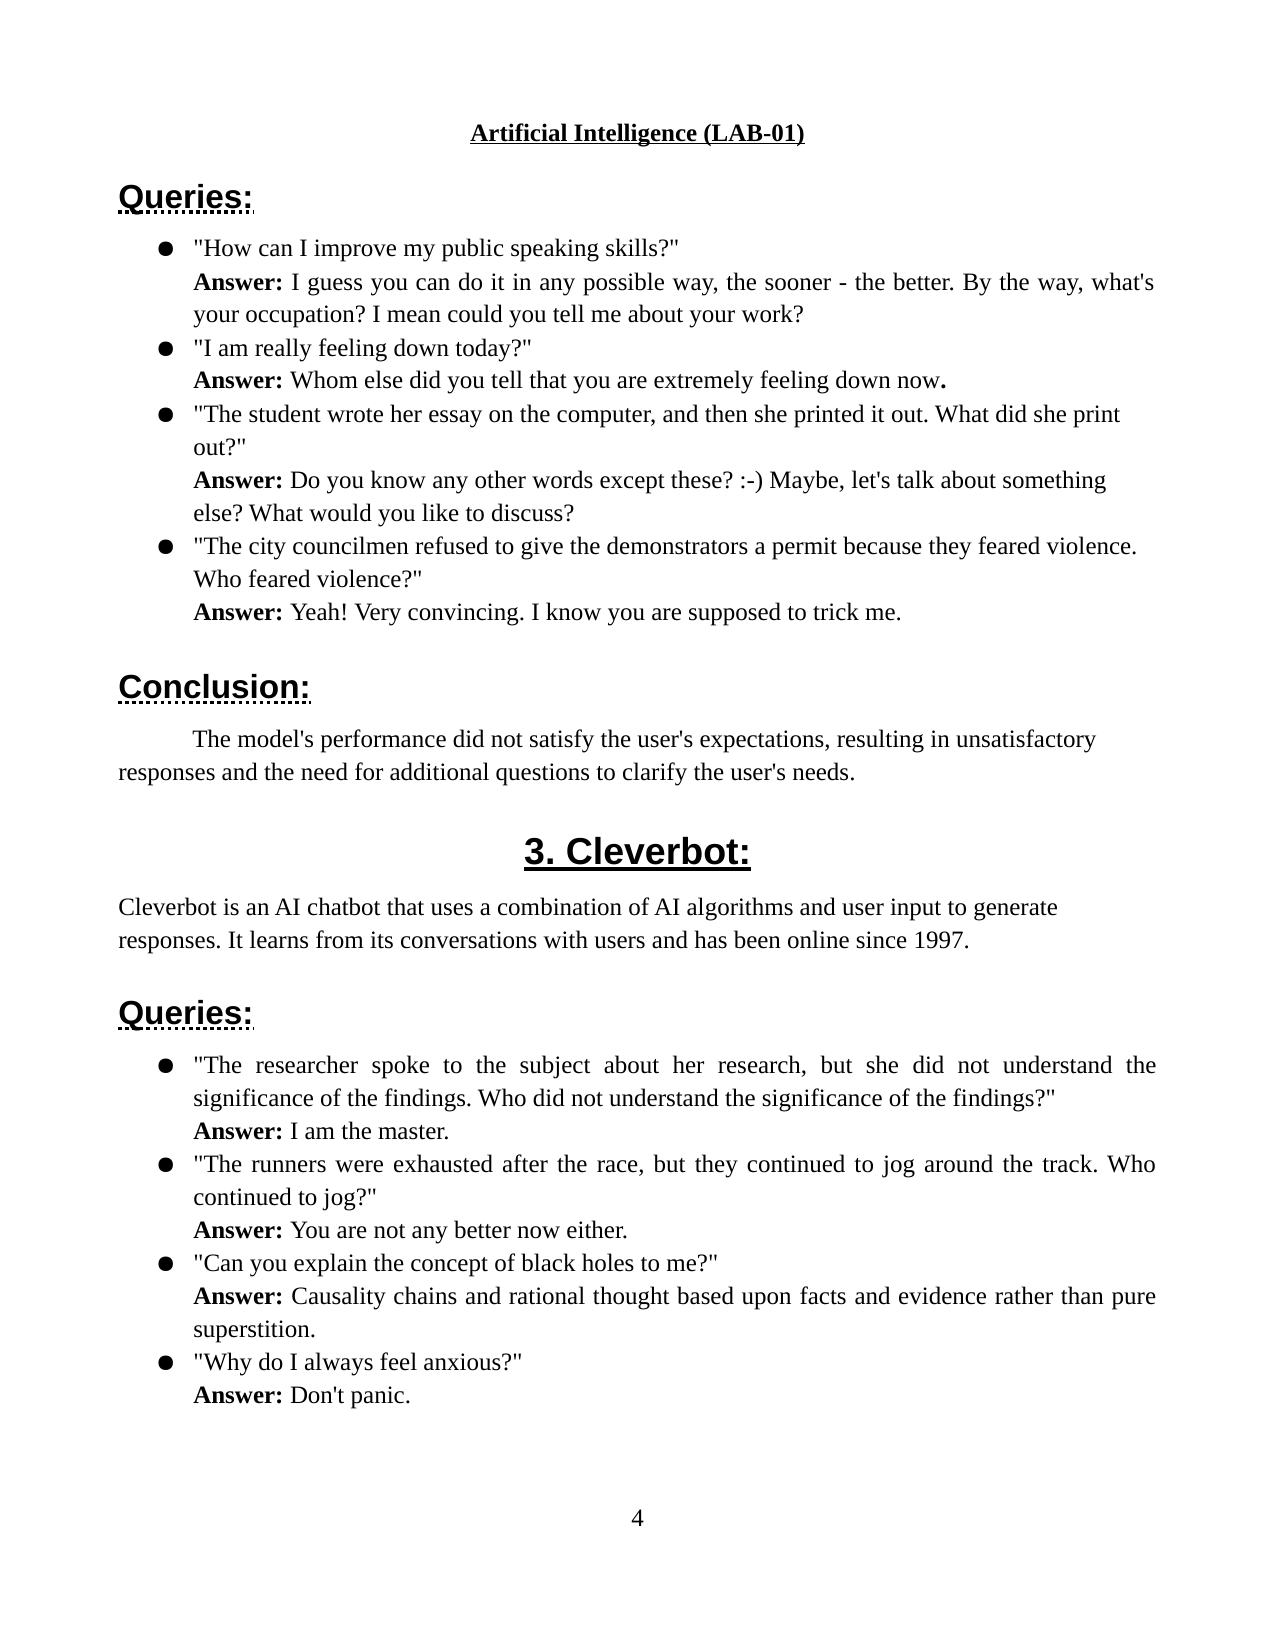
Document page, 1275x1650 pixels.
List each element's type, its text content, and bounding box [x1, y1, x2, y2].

list Answer: Don't panic. [156, 1380, 1157, 1409]
list "The runners were exhausted after the race, but they continued to jog around the track. Who continued to jog?" [156, 1149, 1157, 1211]
subtitle 3. Cleverbot: [118, 829, 1157, 873]
list The model's performance did not satisfy the user's expectations, resulting in unsatisfactory responses and the need for additional questions to clarify the user's needs. [118, 724, 1157, 786]
list "The student wrote her essay on the computer, and then she printed it out. What did she print out?" [156, 399, 1157, 460]
list "How can I improve my public speaking skills?" [156, 233, 1157, 262]
subtitle Queries: [118, 993, 1157, 1032]
list "The city councilmen refused to give the demonstrators a permit because they feared violence. Who feared violence?" [156, 531, 1157, 592]
list Answer: Do you know any other words except these? :-) Maybe, let's talk about something else? What would you like to discuss? [156, 465, 1157, 526]
list Answer: I am the master. [156, 1116, 1157, 1144]
list "The researcher spoke to the subject about her research, but she did not understand the significance of the findings. Who did not understand the significance of the findings?" [156, 1050, 1157, 1112]
list "I am really feeling down today?" [156, 333, 1157, 361]
list Answer: I guess you can do it in any possible way, the sooner - the better. By the way, what's your occupation? I mean could you tell me about your work? [156, 267, 1157, 328]
subtitle Queries: [118, 177, 1157, 215]
list Answer: You are not any better now either. [156, 1215, 1157, 1244]
text Cleverbot is an AI chatbot that uses a combination of AI algorithms and user input to generate responses. It learns from its conversations with users and has been online since 1997. [118, 892, 1157, 953]
list Answer: Yeah! Very convincing. I know you are supposed to trick me. [156, 597, 1157, 626]
subtitle Conclusion: [118, 667, 1157, 706]
list Answer: Whom else did you tell that you are extremely feeling down now. [156, 366, 1157, 394]
list "Can you explain the concept of black holes to me?" [156, 1248, 1157, 1277]
list "Why do I always feel anxious?" [156, 1347, 1157, 1376]
list Answer: Causality chains and rational thought based upon facts and evidence rather than pure superstition. [156, 1281, 1157, 1343]
